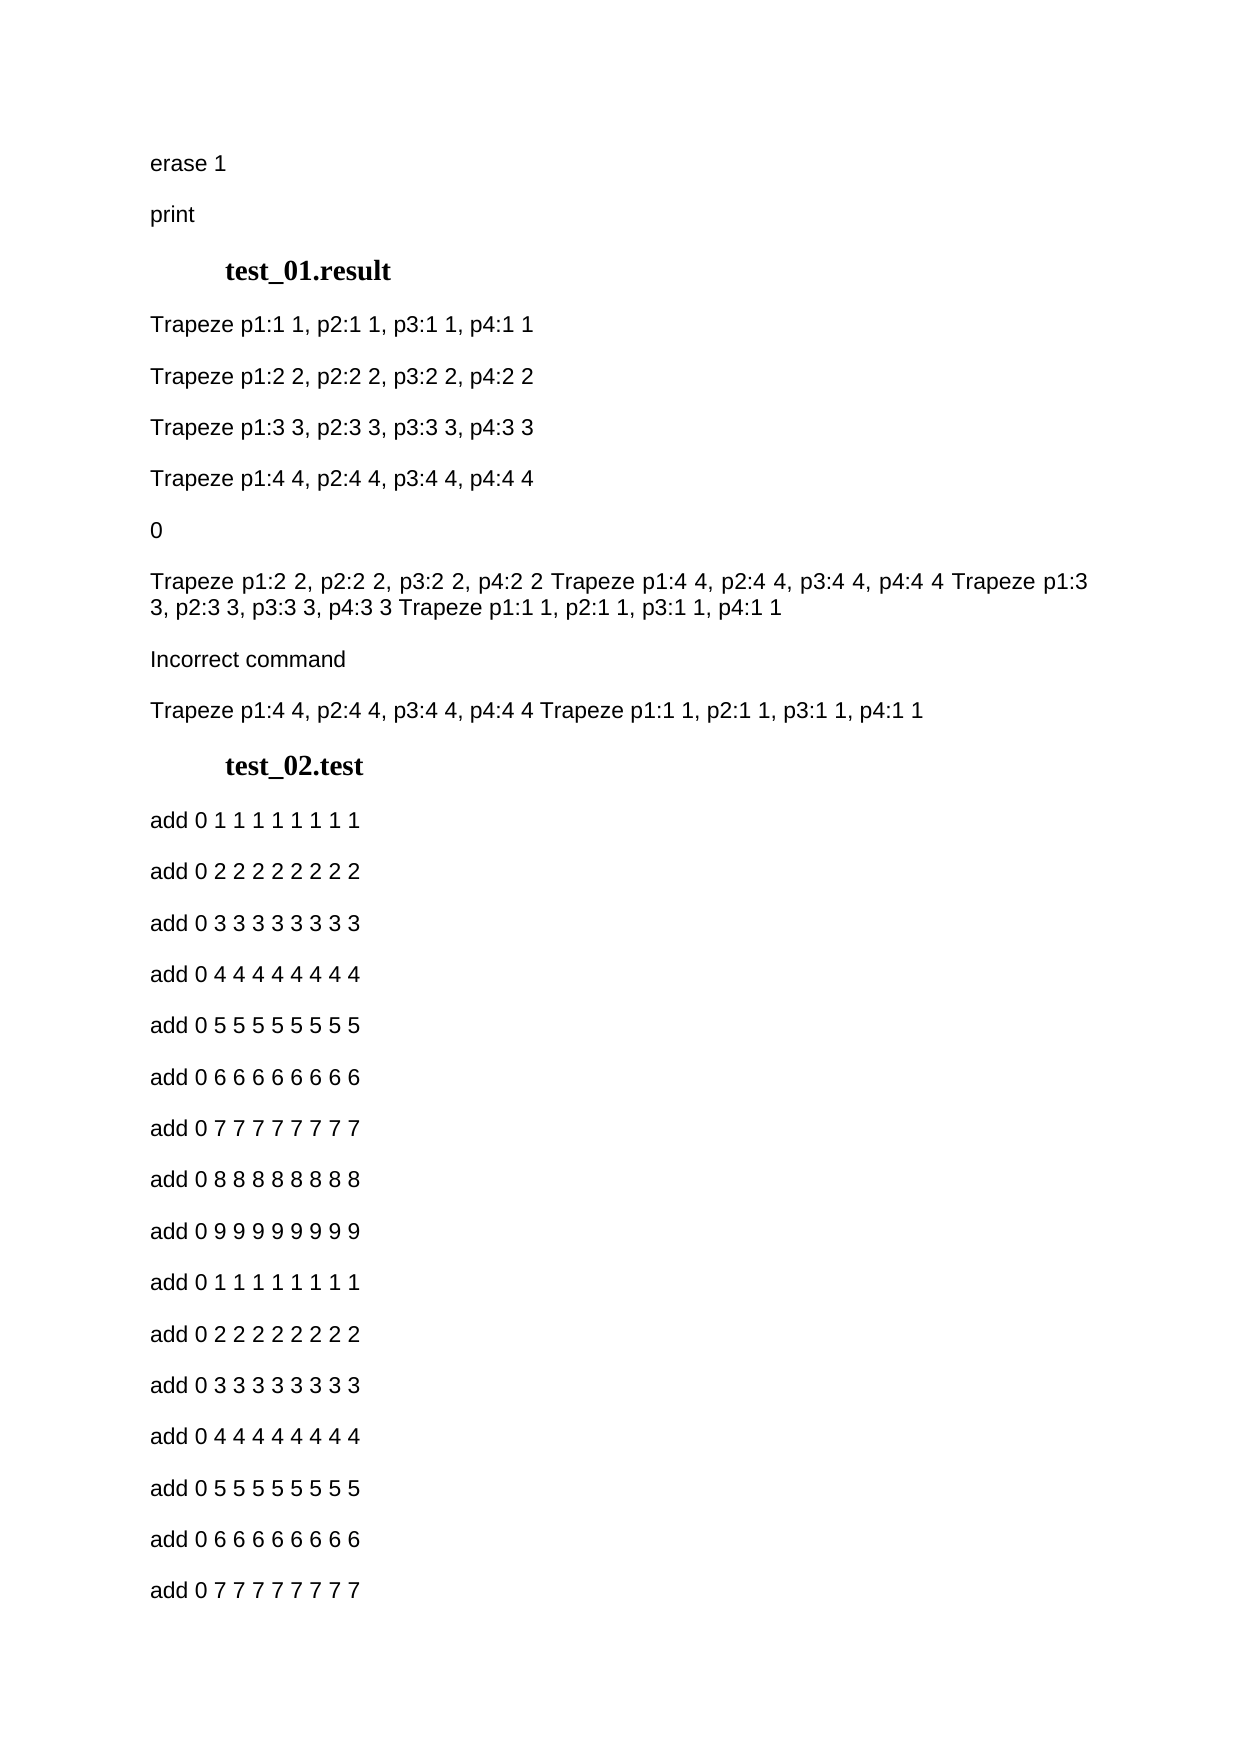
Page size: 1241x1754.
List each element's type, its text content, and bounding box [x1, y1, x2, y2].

text add 0 8 8 8 8 8 8 8 8 [150, 1166, 1090, 1193]
text add 0 3 3 3 3 3 3 3 3 [150, 910, 1090, 936]
text add 0 7 7 7 7 7 7 7 7 [150, 1577, 1090, 1604]
text add 0 1 1 1 1 1 1 1 1 [150, 1269, 1090, 1296]
text add 0 6 6 6 6 6 6 6 6 [150, 1526, 1090, 1552]
text erase 1 [150, 150, 1090, 176]
text add 0 5 5 5 5 5 5 5 5 [150, 1474, 1090, 1501]
text Trapeze p1:4 4, p2:4 4, p3:4 4, p4:4 4 [150, 465, 1090, 492]
text print [150, 201, 1090, 228]
text Trapeze p1:3 3, p2:3 3, p3:3 3, p4:3 3 [150, 414, 1090, 440]
text add 0 2 2 2 2 2 2 2 2 [150, 1321, 1090, 1347]
text add 0 7 7 7 7 7 7 7 7 [150, 1115, 1090, 1141]
text add 0 4 4 4 4 4 4 4 4 [150, 961, 1090, 987]
text test_01.result [150, 253, 1090, 286]
text Trapeze p1:4 4, p2:4 4, p3:4 4, p4:4 4 Trapeze p1:1 1, p2:1 1, p3:1 1, p4:1 1 [150, 697, 1090, 723]
text 0 [150, 517, 1090, 543]
text add 0 3 3 3 3 3 3 3 3 [150, 1372, 1090, 1398]
text Trapeze p1:1 1, p2:1 1, p3:1 1, p4:1 1 [150, 311, 1090, 338]
text add 0 1 1 1 1 1 1 1 1 [150, 807, 1090, 833]
list test_02.test [187, 748, 1090, 782]
text Incorrect command [150, 646, 1090, 672]
text add 0 6 6 6 6 6 6 6 6 [150, 1064, 1090, 1090]
text Trapeze p1:2 2, p2:2 2, p3:2 2, p4:2 2 Trapeze p1:4 4, p2:4 4, p3:4 4, p4:4 4 Trapeze p1:3 3, p2:3 3, p3:3 3, p4:3 3 Trapeze p1:1 1, p2:1 1, p3:1 1, p4:1 1 [150, 568, 1090, 621]
text add 0 4 4 4 4 4 4 4 4 [150, 1423, 1090, 1449]
text add 0 5 5 5 5 5 5 5 5 [150, 1012, 1090, 1039]
text Trapeze p1:2 2, p2:2 2, p3:2 2, p4:2 2 [150, 363, 1090, 389]
text add 0 9 9 9 9 9 9 9 9 [150, 1218, 1090, 1244]
text add 0 2 2 2 2 2 2 2 2 [150, 858, 1090, 885]
